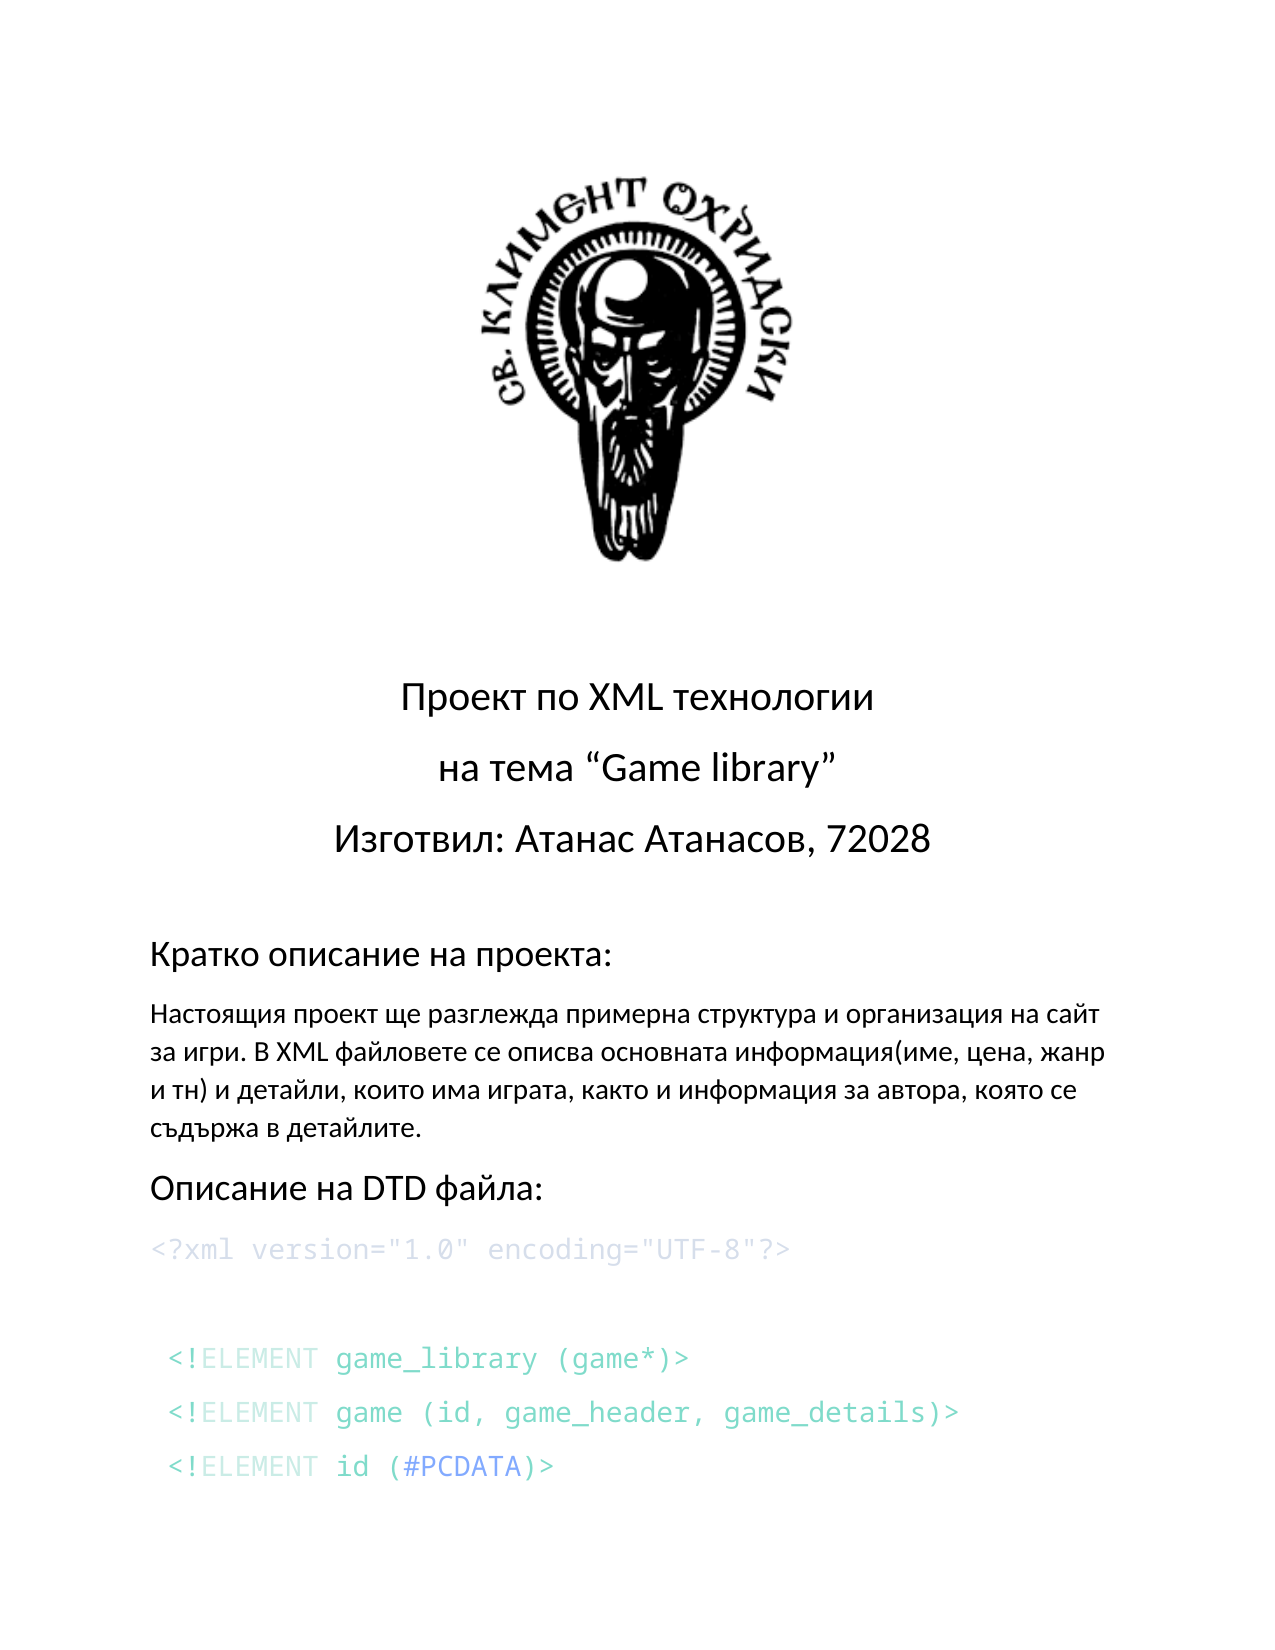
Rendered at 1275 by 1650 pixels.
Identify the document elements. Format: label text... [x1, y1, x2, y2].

text Проект по XML технологии [150, 670, 1125, 721]
text на тема “Game library” [150, 741, 1125, 792]
text Кратко описание на проекта: [150, 930, 1125, 976]
text Изготвил: Атанас Атанасов, 72028 [150, 812, 1125, 863]
text Описание на DTD файла: [150, 1164, 1125, 1210]
text <!ELEMENT id (#PCDATA)> [150, 1446, 1125, 1484]
text Настоящия проект ще разглежда примерна структура и организация на сайт за игри. В XML файловете се описва основната информация(име, цена, жанр и тн) и детайли, които има играта, както и информация за автора, която се съдържа в детайлите. [150, 995, 1125, 1145]
text <!ELEMENT game (id, game_header, game_details)> [150, 1392, 1125, 1430]
text <?xml version="1.0" encoding="UTF-8"?> [150, 1230, 1125, 1267]
text <!ELEMENT game_library (game*)> [150, 1338, 1125, 1376]
